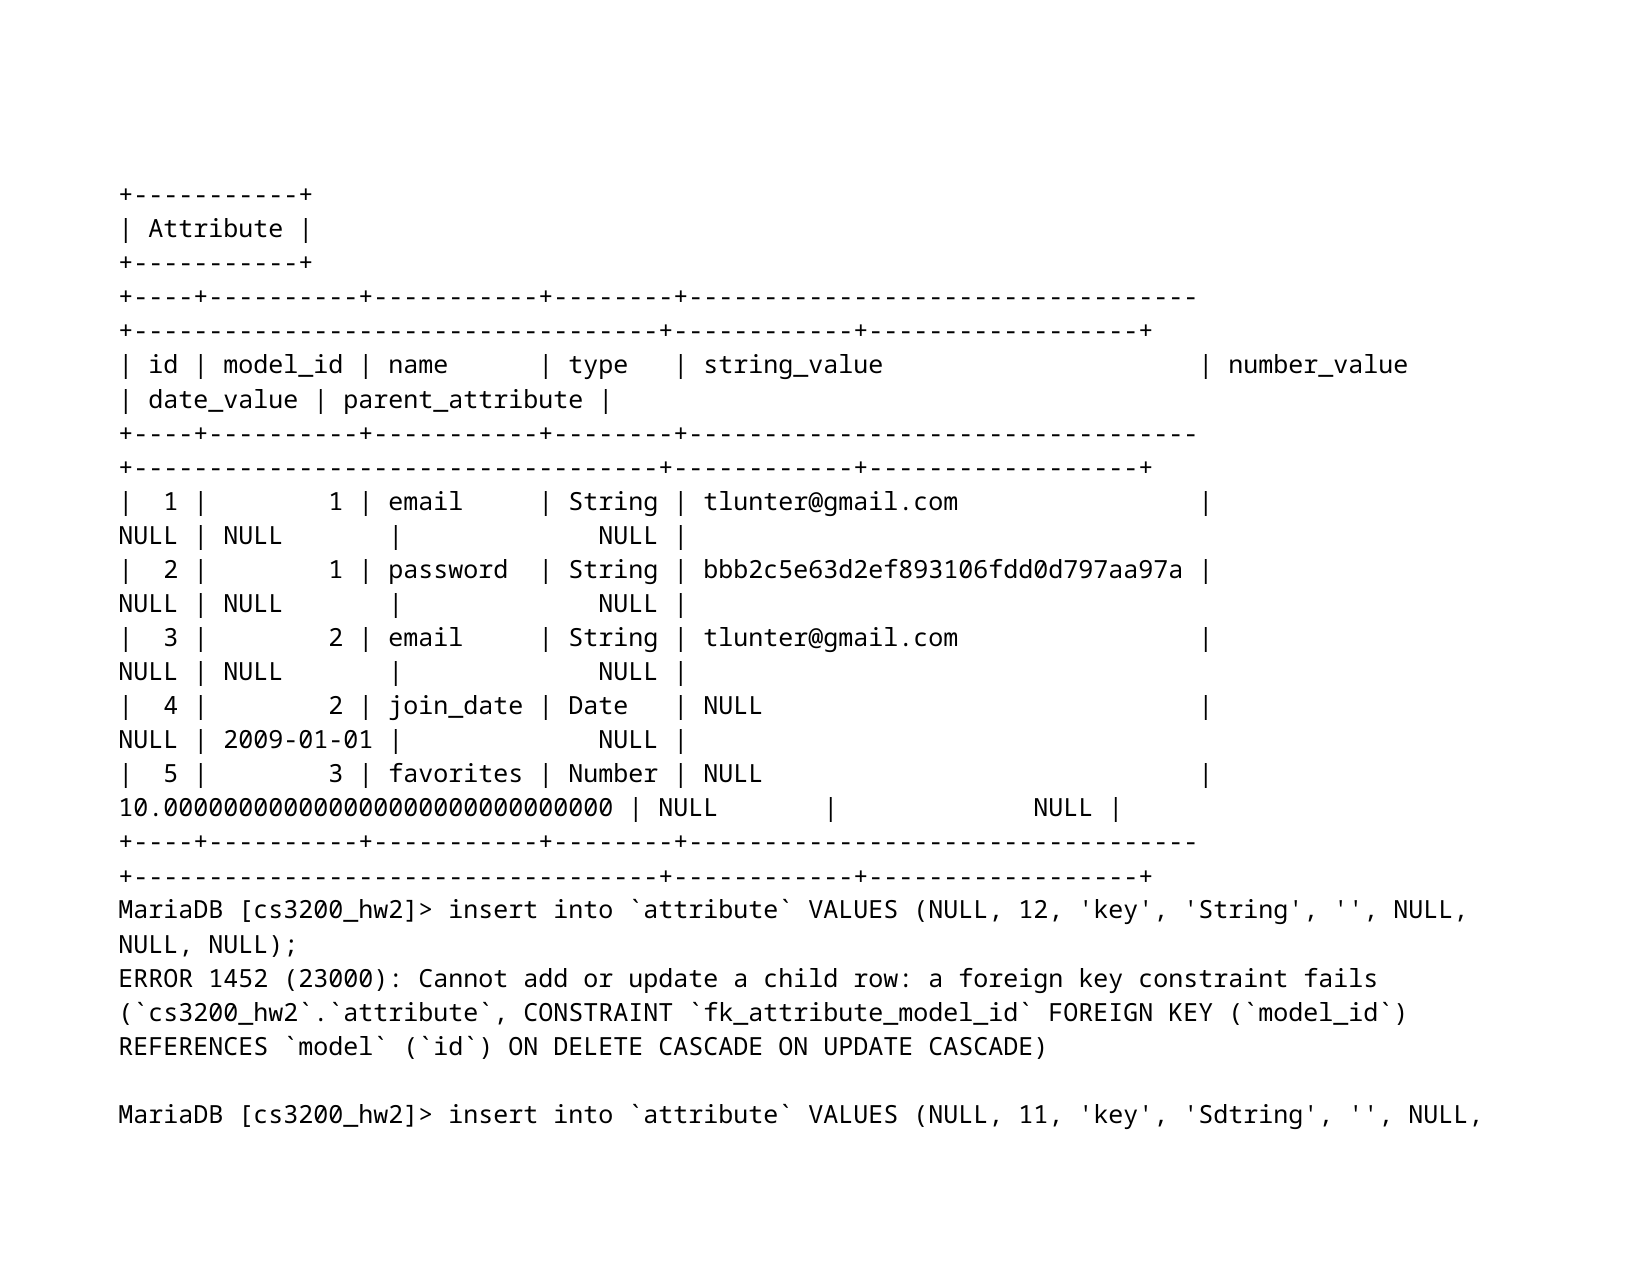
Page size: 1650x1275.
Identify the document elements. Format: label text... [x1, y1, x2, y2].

text | 4 | 2 | join_date | Date | NULL | NULL | 2009-01-01 | NULL | [118, 688, 1532, 756]
text | 5 | 3 | favorites | Number | NULL | 10.000000000000000000000000000000 | NULL | NULL | [118, 756, 1532, 824]
text +-----------+ [118, 245, 1532, 279]
text | id | model_id | name | type | string_value | number_value | date_value | parent_attribute | [118, 347, 1532, 415]
text | 2 | 1 | password | String | bbb2c5e63d2ef893106fdd0d797aa97a | NULL | NULL | NULL | [118, 552, 1532, 620]
text +----+----------+-----------+--------+----------------------------------+-----------------------------------+------------+------------------+ [118, 279, 1532, 347]
text ERROR 1452 (23000): Cannot add or update a child row: a foreign key constraint fails (`cs3200_hw2`.`attribute`, CONSTRAINT `fk_attribute_model_id` FOREIGN KEY (`model_id`) REFERENCES `model` (`id`) ON DELETE CASCADE ON UPDATE CASCADE) MariaDB [cs3200_hw2]> insert into `attribute` VALUES (NULL, 11, 'key', 'Sdtring', '', NULL, [118, 960, 1532, 1131]
text +----+----------+-----------+--------+----------------------------------+-----------------------------------+------------+------------------+ [118, 415, 1532, 483]
text +-----------+ [118, 177, 1532, 211]
text +----+----------+-----------+--------+----------------------------------+-----------------------------------+------------+------------------+ MariaDB [cs3200_hw2]> insert into `attribute` VALUES (NULL, 12, 'key', 'String', '', NULL, NULL, NULL); [118, 824, 1532, 960]
text | 3 | 2 | email | String | tlunter@gmail.com | NULL | NULL | NULL | [118, 620, 1532, 688]
text | 1 | 1 | email | String | tlunter@gmail.com | NULL | NULL | NULL | [118, 483, 1532, 552]
text | Attribute | [118, 211, 1532, 245]
